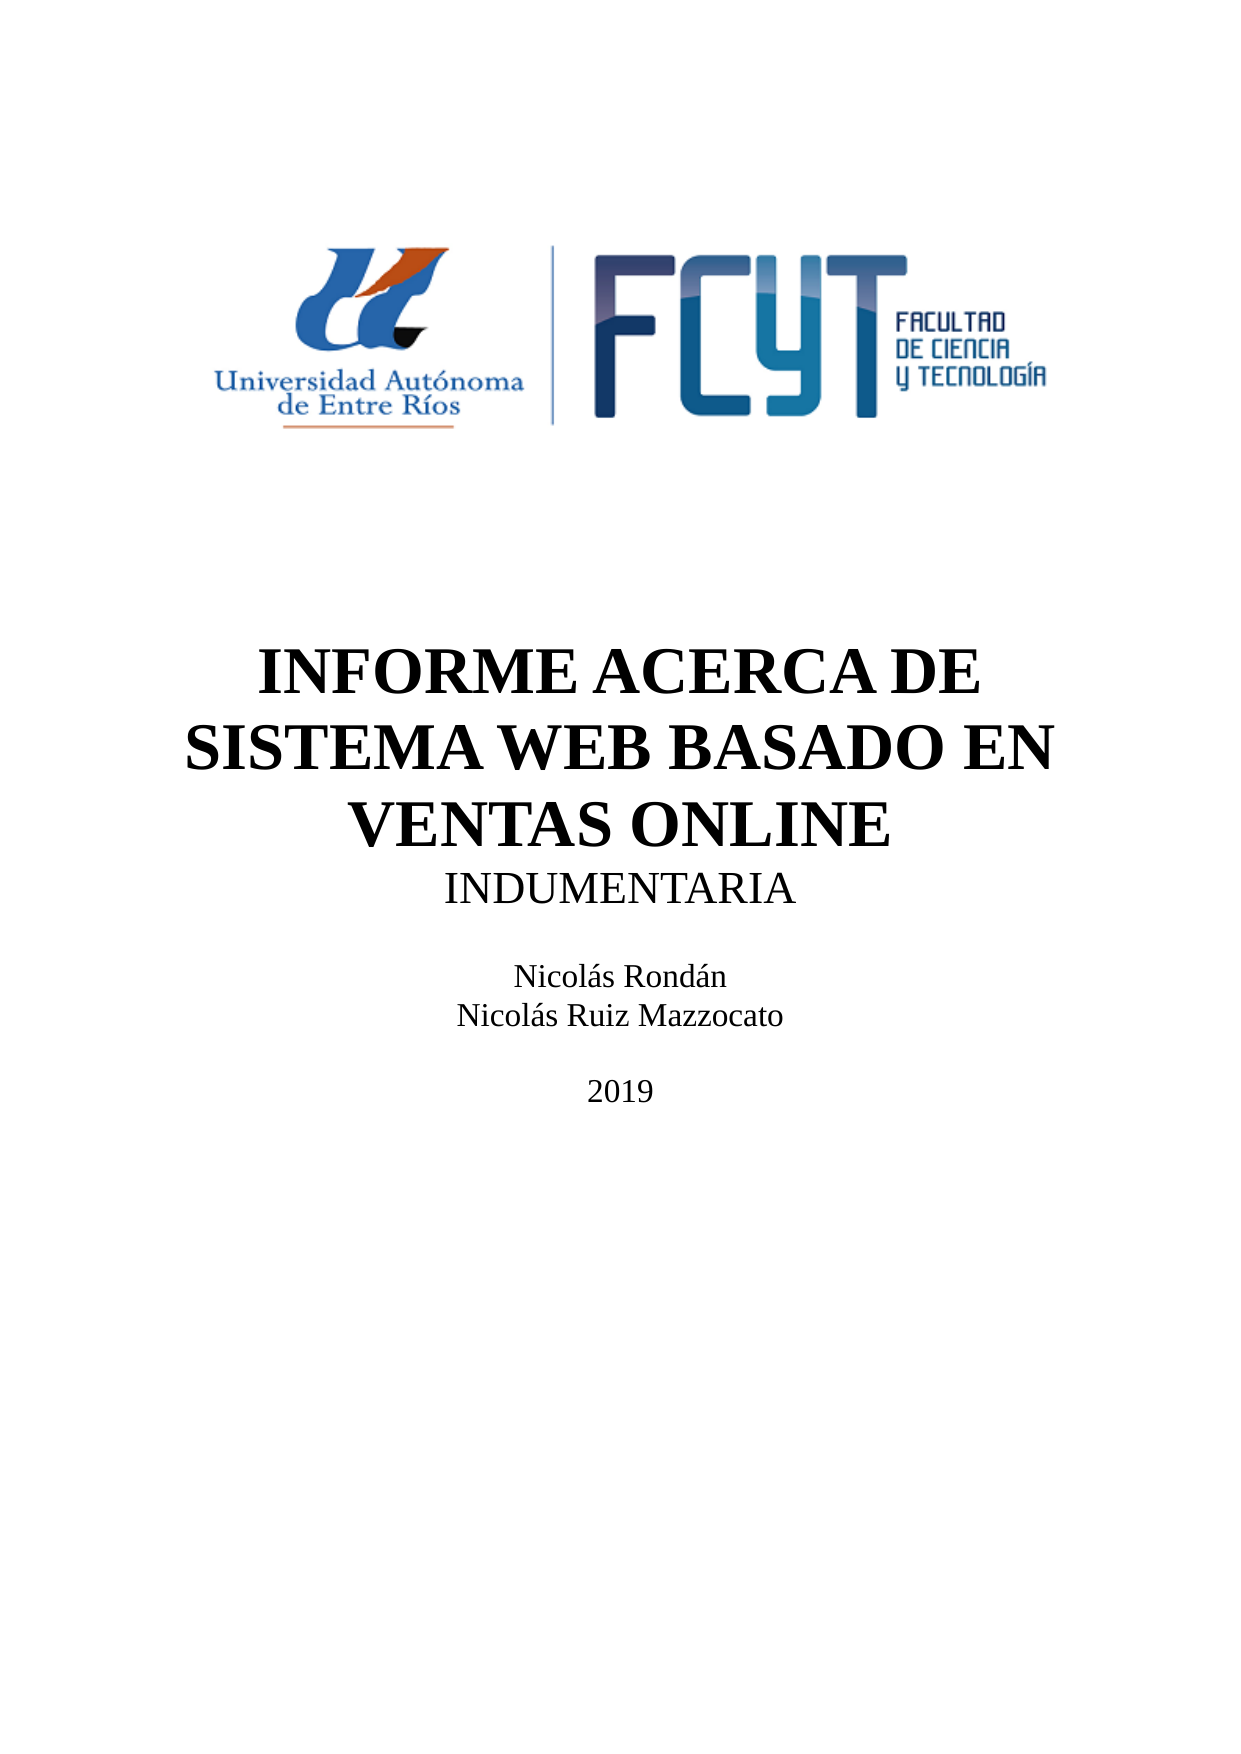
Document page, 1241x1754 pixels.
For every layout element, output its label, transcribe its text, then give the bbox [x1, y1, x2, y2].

text INFORME ACERCA DE SISTEMA WEB BASADO EN VENTAS ONLINE [118, 631, 1122, 861]
text Nicolás Rondán [118, 957, 1122, 995]
text Nicolás Ruiz Mazzocato [118, 995, 1122, 1033]
text 2019 [118, 1072, 1122, 1110]
text INDUMENTARIA [118, 861, 1122, 913]
